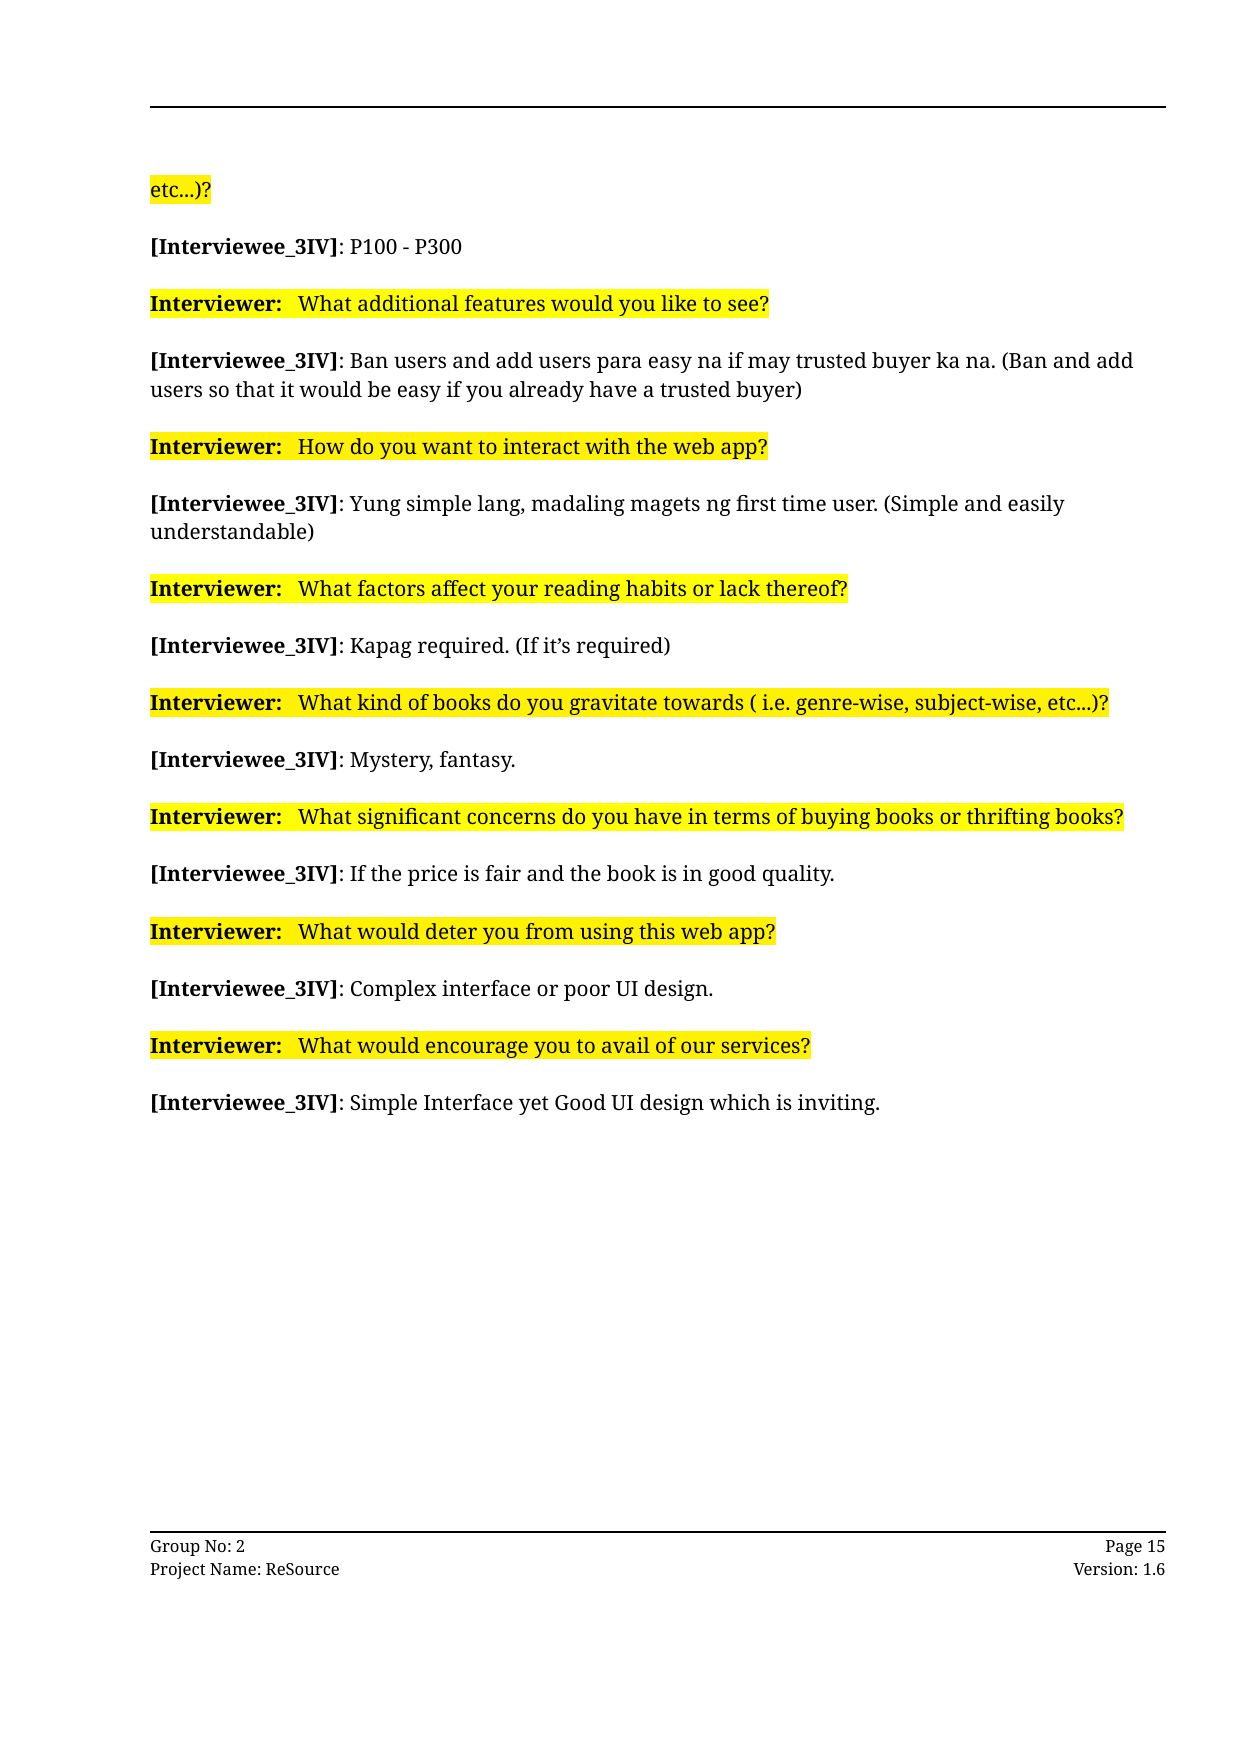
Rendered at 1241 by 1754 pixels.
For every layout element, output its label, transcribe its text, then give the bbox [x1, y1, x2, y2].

text Interviewer: What significant concerns do you have in terms of buying books or thrifting books? [150, 802, 1166, 831]
text Interviewer: What would encourage you to avail of our services? [150, 1031, 1166, 1059]
text [Interviewee_3IV]: Kapag required. (If it’s required) [150, 631, 1166, 660]
text [Interviewee_3IV]: Ban users and add users para easy na if may trusted buyer ka na. (Ban and add users so that it would be easy if you already have a trusted buyer) [150, 346, 1166, 403]
text Interviewer: What factors affect your reading habits or lack thereof? [150, 574, 1166, 603]
text [Interviewee_3IV]: Complex interface or poor UI design. [150, 974, 1166, 1002]
text [Interviewee_3IV]: Yung simple lang, madaling magets ng first time user. (Simple and easily understandable) [150, 489, 1166, 546]
text Interviewer: How do you want to interact with the web app? [150, 432, 1166, 460]
text Interviewer: What additional features would you like to see? [150, 289, 1166, 318]
text [Interviewee_3IV]: P100 - P300 [150, 232, 1166, 261]
text etc...)? [150, 175, 1166, 204]
text Interviewer: What would deter you from using this web app? [150, 917, 1166, 945]
text [Interviewee_3IV]: If the price is fair and the book is in good quality. [150, 859, 1166, 888]
text [Interviewee_3IV]: Simple Interface yet Good UI design which is inviting. [150, 1088, 1166, 1116]
text Interviewer: What kind of books do you gravitate towards ( i.e. genre-wise, subject-wise, etc...)? [150, 688, 1166, 717]
text [Interviewee_3IV]: Mystery, fantasy. [150, 746, 1166, 774]
